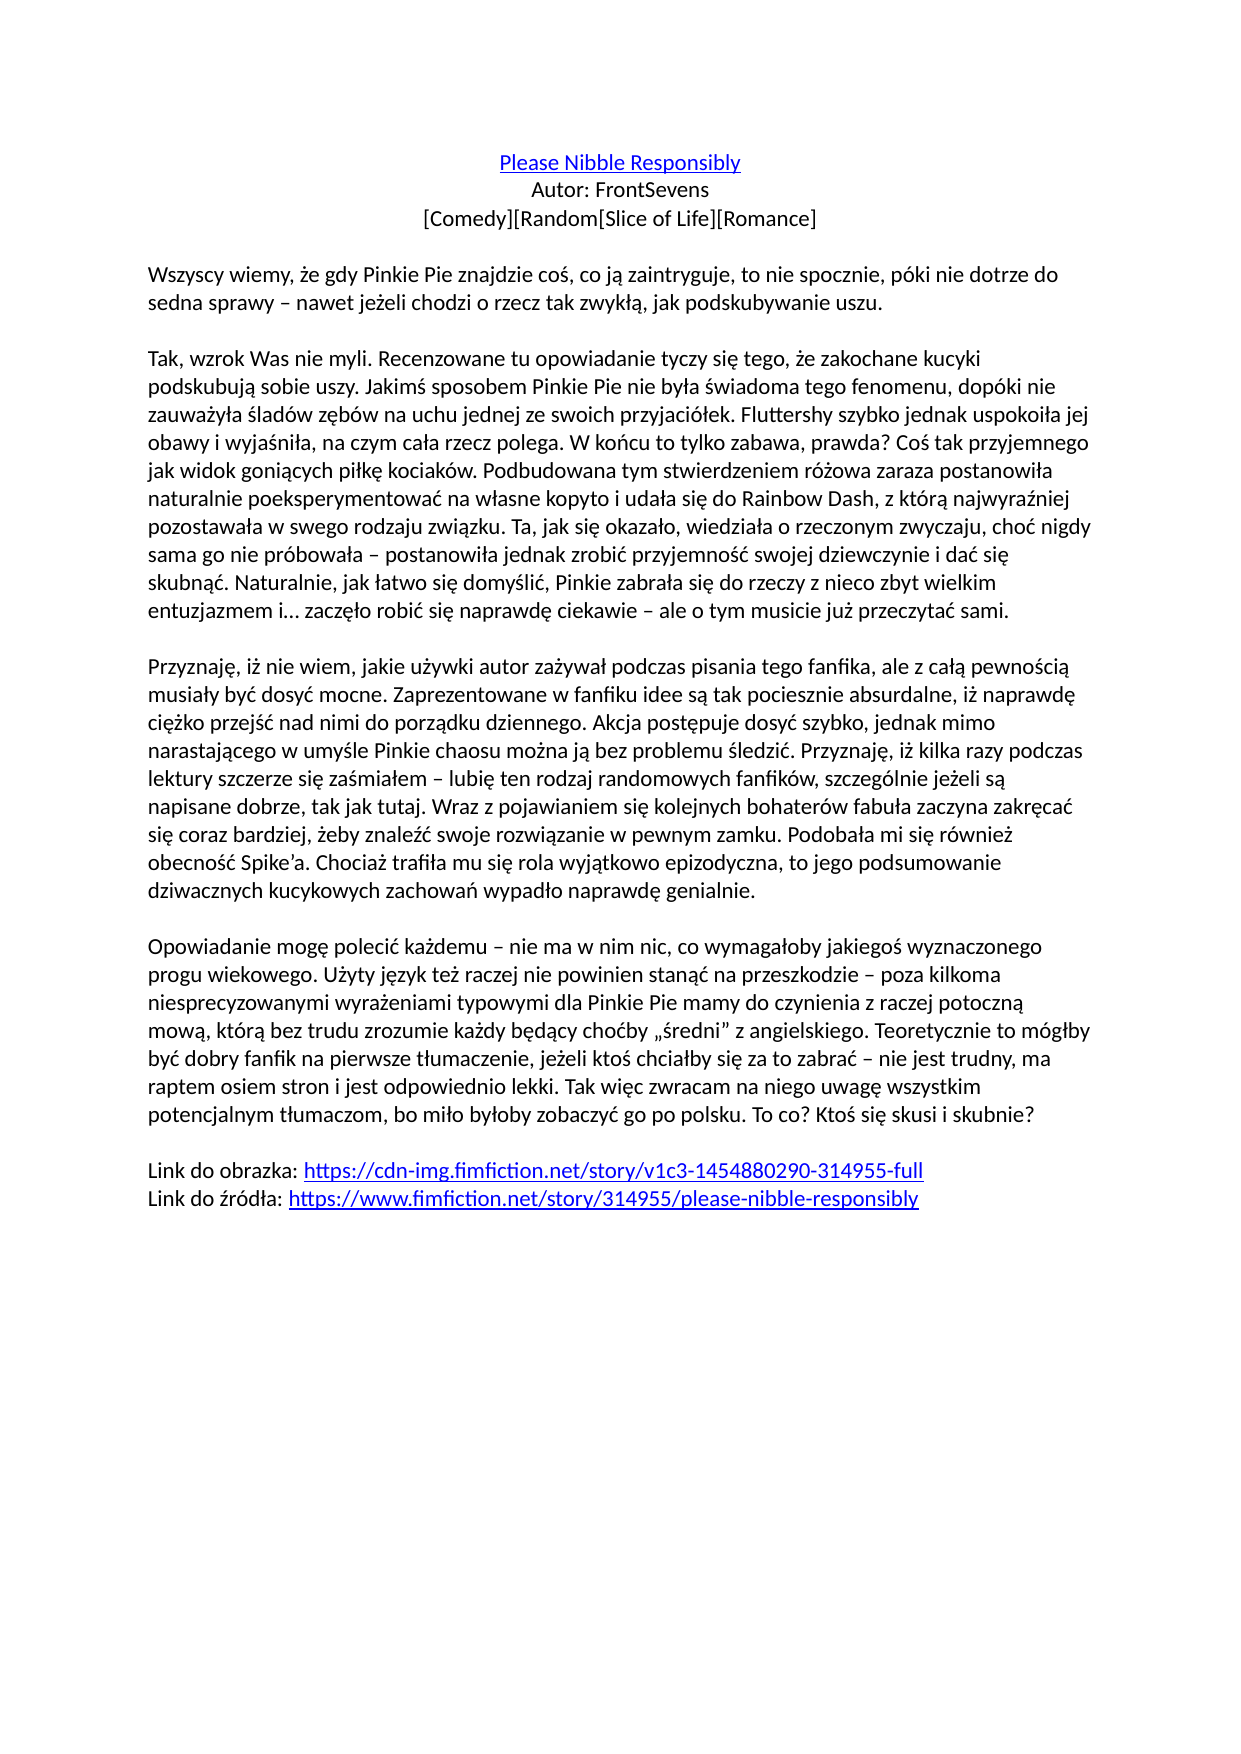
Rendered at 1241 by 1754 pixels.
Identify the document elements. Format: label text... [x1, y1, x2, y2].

text Przyznaję, iż nie wiem, jakie używki autor zażywał podczas pisania tego fanfika, ale z całą pewnością musiały być dosyć mocne. Zaprezentowane w fanfiku idee są tak pociesznie absurdalne, iż naprawdę ciężko przejść nad nimi do porządku dziennego. Akcja postępuje dosyć szybko, jednak mimo narastającego w umyśle Pinkie chaosu można ją bez problemu śledzić. Przyznaję, iż kilka razy podczas lektury szczerze się zaśmiałem – lubię ten rodzaj randomowych fanfików, szczególnie jeżeli są napisane dobrze, tak jak tutaj. Wraz z pojawianiem się kolejnych bohaterów fabuła zaczyna zakręcać się coraz bardziej, żeby znaleźć swoje rozwiązanie w pewnym zamku. Podobała mi się również obecność Spike’a. Chociaż trafiła mu się rola wyjątkowo epizodyczna, to jego podsumowanie dziwacznych kucykowych zachowań wypadło naprawdę genialnie. [148, 652, 1093, 904]
text Please Nibble Responsibly [148, 148, 1093, 176]
text Link do źródła: https://www.fimfiction.net/story/314955/please-nibble-responsibly [148, 1184, 1093, 1212]
text Link do obrazka: https://cdn-img.fimfiction.net/story/v1c3-1454880290-314955-full [148, 1156, 1093, 1184]
text [Comedy][Random[Slice of Life][Romance] [148, 204, 1093, 232]
text Wszyscy wiemy, że gdy Pinkie Pie znajdzie coś, co ją zaintryguje, to nie spocznie, póki nie dotrze do sedna sprawy – nawet jeżeli chodzi o rzecz tak zwykłą, jak podskubywanie uszu. [148, 260, 1093, 316]
text Autor: FrontSevens [148, 176, 1093, 204]
text Opowiadanie mogę polecić każdemu – nie ma w nim nic, co wymagałoby jakiegoś wyznaczonego progu wiekowego. Użyty język też raczej nie powinien stanąć na przeszkodzie – poza kilkoma niesprecyzowanymi wyrażeniami typowymi dla Pinkie Pie mamy do czynienia z raczej potoczną mową, którą bez trudu zrozumie każdy będący choćby „średni” z angielskiego. Teoretycznie to mógłby być dobry fanfik na pierwsze tłumaczenie, jeżeli ktoś chciałby się za to zabrać – nie jest trudny, ma raptem osiem stron i jest odpowiednio lekki. Tak więc zwracam na niego uwagę wszystkim potencjalnym tłumaczom, bo miło byłoby zobaczyć go po polsku. To co? Ktoś się skusi i skubnie? [148, 932, 1093, 1128]
text Tak, wzrok Was nie myli. Recenzowane tu opowiadanie tyczy się tego, że zakochane kucyki podskubują sobie uszy. Jakimś sposobem Pinkie Pie nie była świadoma tego fenomenu, dopóki nie zauważyła śladów zębów na uchu jednej ze swoich przyjaciółek. Fluttershy szybko jednak uspokoiła jej obawy i wyjaśniła, na czym cała rzecz polega. W końcu to tylko zabawa, prawda? Coś tak przyjemnego jak widok goniących piłkę kociaków. Podbudowana tym stwierdzeniem różowa zaraza postanowiła naturalnie poeksperymentować na własne kopyto i udała się do Rainbow Dash, z którą najwyraźniej pozostawała w swego rodzaju związku. Ta, jak się okazało, wiedziała o rzeczonym zwyczaju, choć nigdy sama go nie próbowała – postanowiła jednak zrobić przyjemność swojej dziewczynie i dać się skubnąć. Naturalnie, jak łatwo się domyślić, Pinkie zabrała się do rzeczy z nieco zbyt wielkim entuzjazmem i… zaczęło robić się naprawdę ciekawie – ale o tym musicie już przeczytać sami. [148, 344, 1093, 624]
